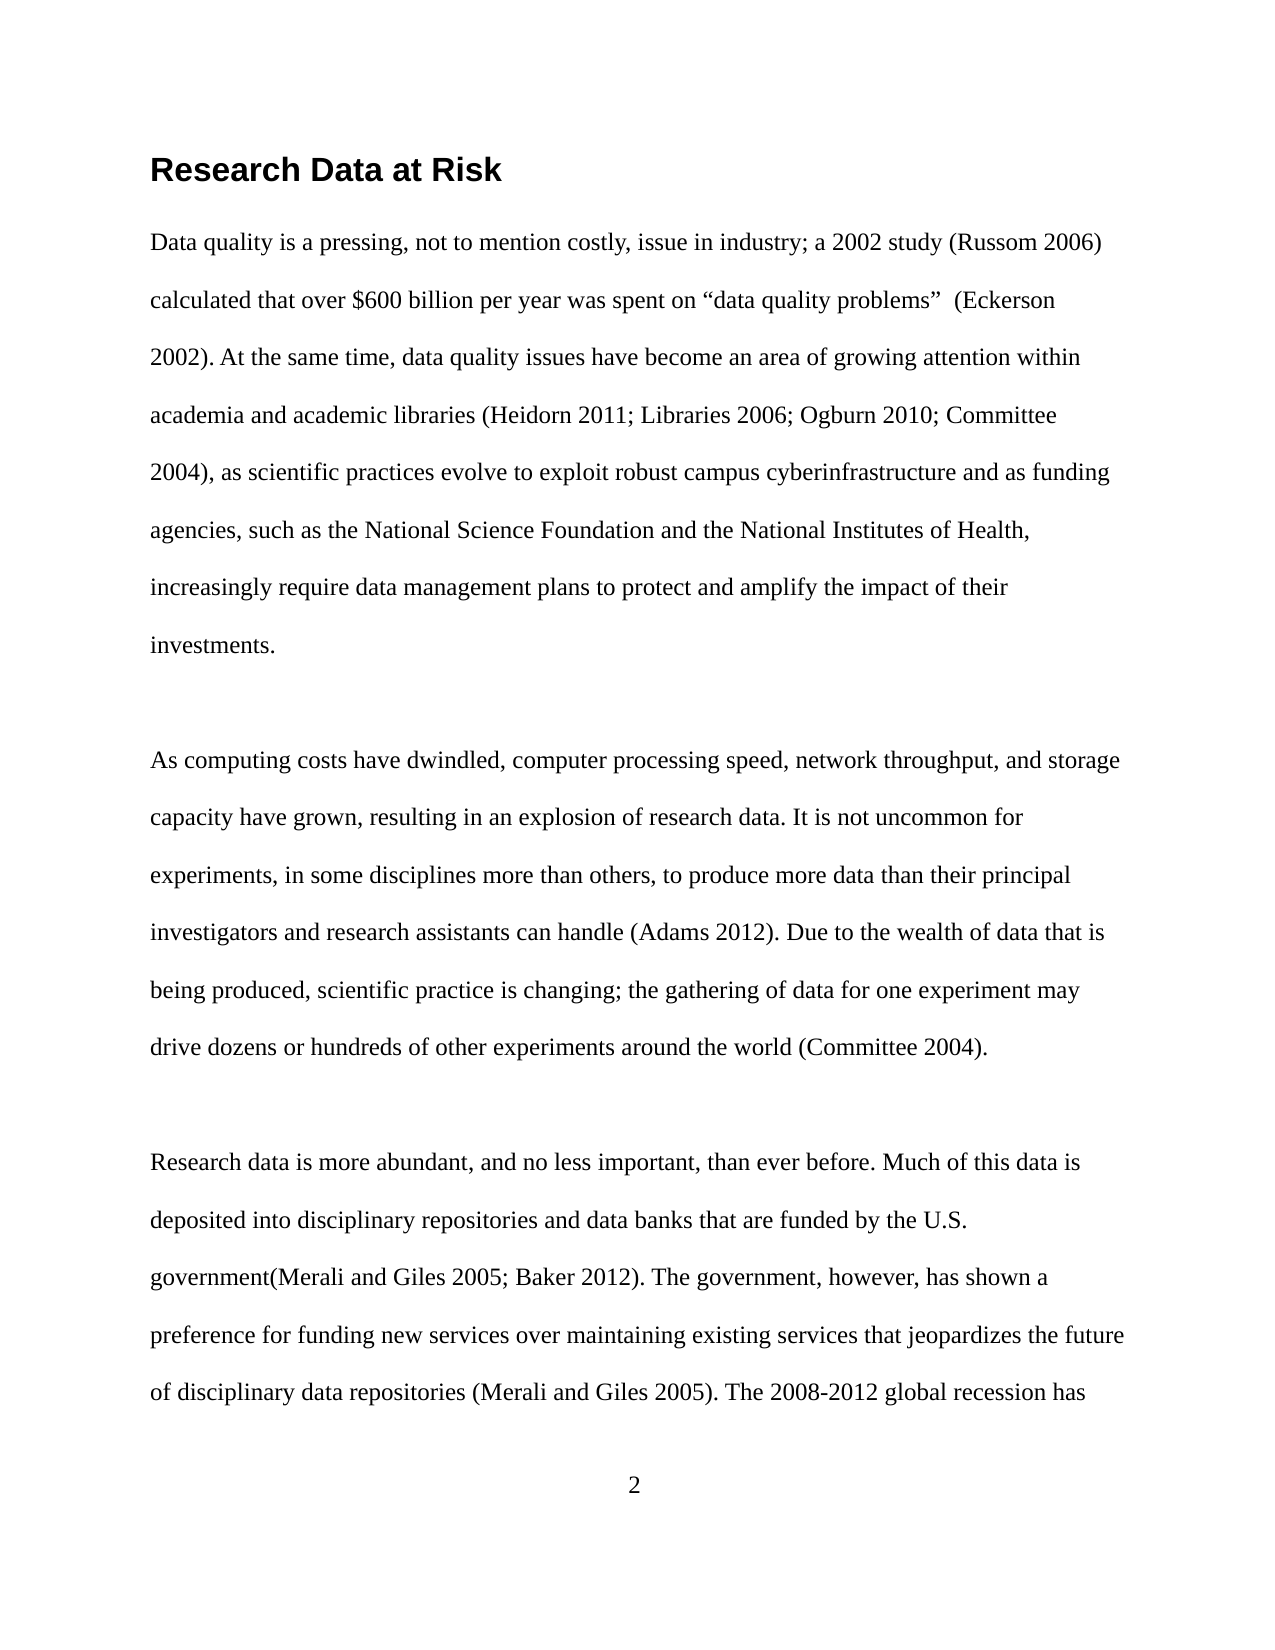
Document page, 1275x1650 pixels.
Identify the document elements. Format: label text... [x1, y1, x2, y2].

text As computing costs have dwindled, computer processing speed, network throughput, and storage capacity have grown, resulting in an explosion of research data. It is not uncommon for experiments, in some disciplines more than others, to produce more data than their principal investigators and research assistants can handle (Adams 2012). Due to the wealth of data that is being produced, scientific practice is changing; the gathering of data for one experiment may drive dozens or hundreds of other experiments around the world (Committee 2004). [150, 745, 1125, 1061]
subtitle Research Data at Risk [150, 150, 1125, 189]
text Research data is more abundant, and no less important, than ever before. Much of this data is deposited into disciplinary repositories and data banks that are funded by the U.S. government(Merali and Giles 2005; Baker 2012). The government, however, has shown a preference for funding new services over maintaining existing services that jeopardizes the future of disciplinary data repositories (Merali and Giles 2005). The 2008-2012 global recession has [150, 1147, 1125, 1406]
text Data quality is a pressing, not to mention costly, issue in industry; a 2002 study (Russom 2006) calculated that over $600 billion per year was spent on “data quality problems” (Eckerson 2002). At the same time, data quality issues have become an area of growing attention within academia and academic libraries (Heidorn 2011; Libraries 2006; Ogburn 2010; Committee 2004), as scientific practices evolve to exploit robust campus cyberinfrastructure and as funding agencies, such as the National Science Foundation and the National Institutes of Health, increasingly require data management plans to protect and amplify the impact of their investments. [150, 227, 1125, 658]
